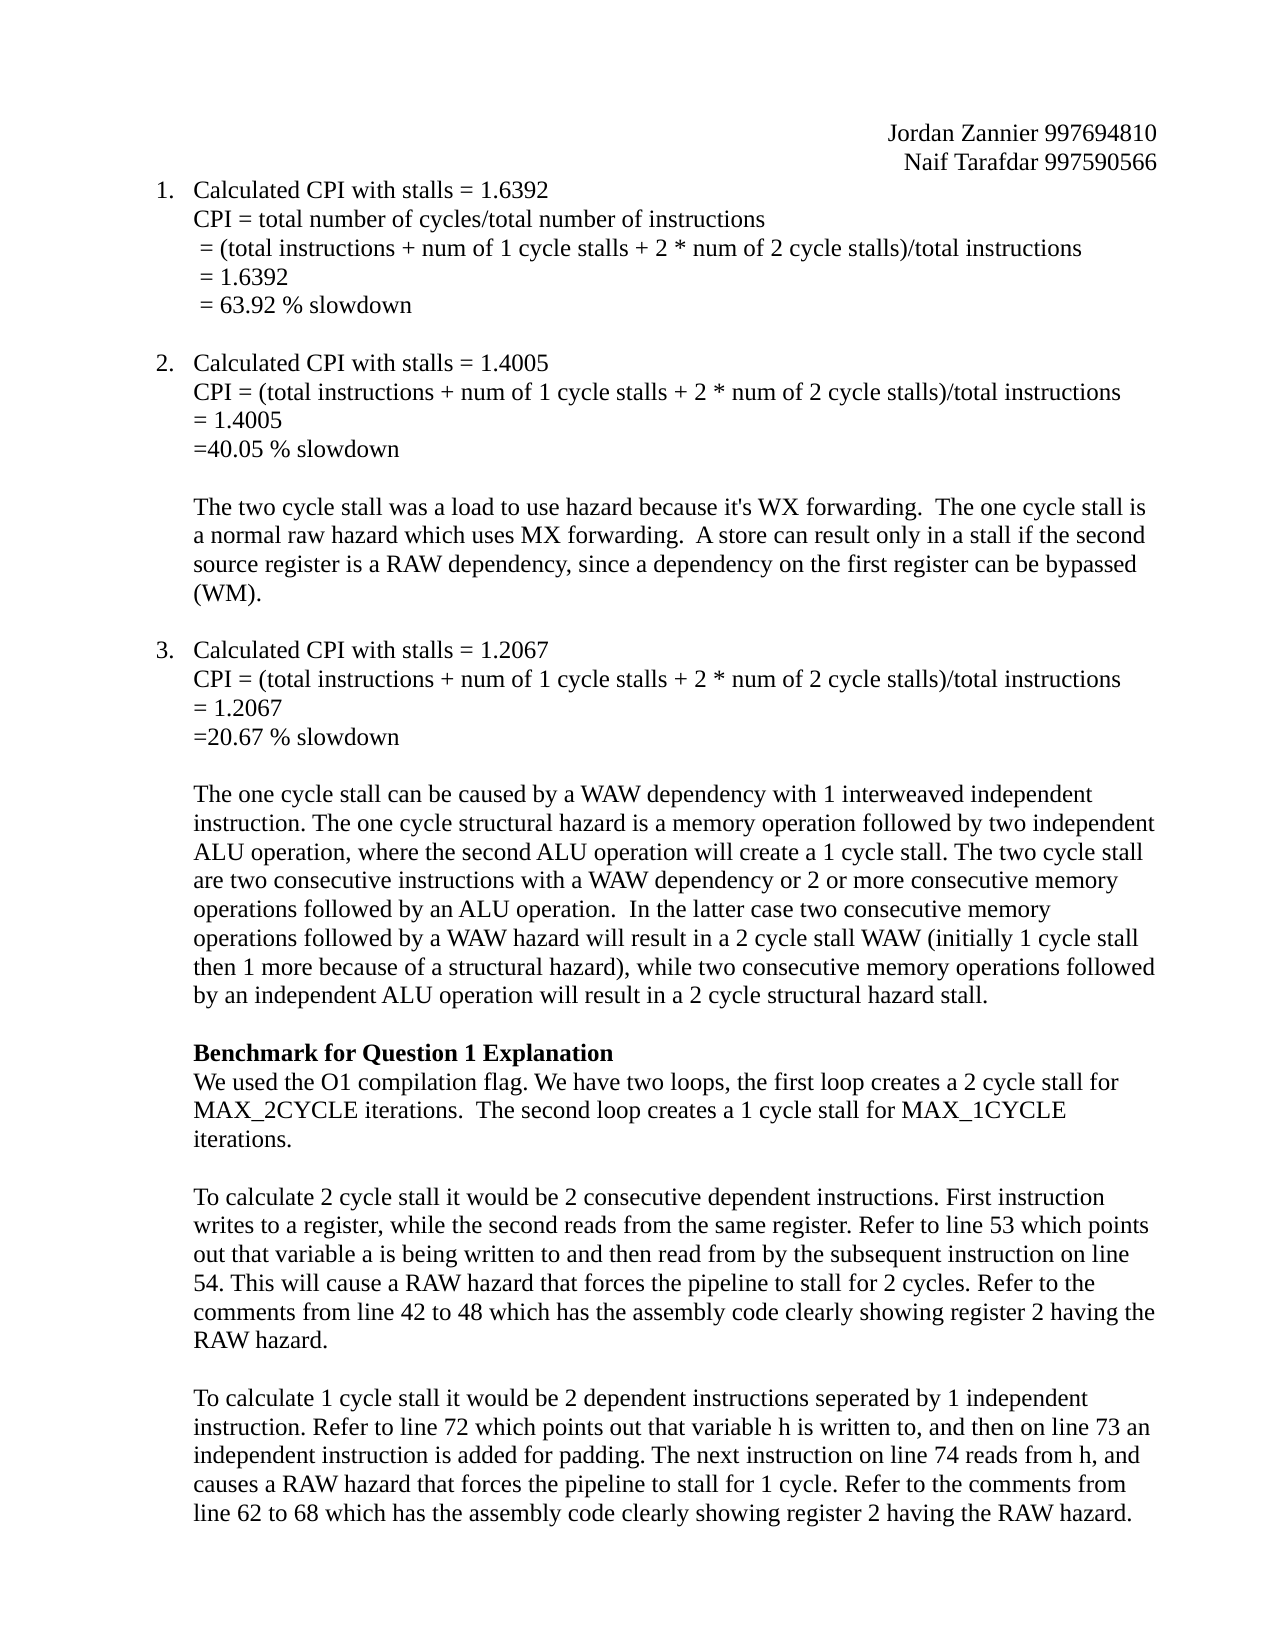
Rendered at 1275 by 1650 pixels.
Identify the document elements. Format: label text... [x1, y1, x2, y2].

list Benchmark for Question 1 Explanation We used the O1 compilation flag. We have two loops, the first loop creates a 2 cycle stall for MAX_2CYCLE iterations. The second loop creates a 1 cycle stall for MAX_1CYCLE iterations. To calculate 2 cycle stall it would be 2 consecutive dependent instructions. First instruction writes to a register, while the second reads from the same register. Refer to line 53 which points out that variable a is being written to and then read from by the subsequent instruction on line 54. This will cause a RAW hazard that forces the pipeline to stall for 2 cycles. Refer to the comments from line 42 to 48 which has the assembly code clearly showing register 2 having the RAW hazard. To calculate 1 cycle stall it would be 2 dependent instructions seperated by 1 independent instruction. Refer to line 72 which points out that variable h is written to, and then on line 73 an independent instruction is added for padding. The next instruction on line 74 reads from h, and causes a RAW hazard that forces the pipeline to stall for 1 cycle. Refer to the comments from line 62 to 68 which has the assembly code clearly showing register 2 having the RAW hazard. [156, 1009, 1157, 1527]
list Jordan Zannier 997694810 Naif Tarafdar 997590566 [156, 118, 1157, 176]
list Calculated CPI with stalls = 1.4005 CPI = (total instructions + num of 1 cycle stalls + 2 * num of 2 cycle stalls)/total instructions [156, 348, 1157, 406]
list =40.05 % slowdown The two cycle stall was a load to use hazard because it's WX forwarding. The one cycle stall is a normal raw hazard which uses MX forwarding. A store can result only in a stall if the second source register is a RAW dependency, since a dependency on the first register can be bypassed (WM). [156, 434, 1157, 636]
list Calculated CPI with stalls = 1.2067 CPI = (total instructions + num of 1 cycle stalls + 2 * num of 2 cycle stalls)/total instructions [156, 636, 1157, 693]
list =20.67 % slowdown The one cycle stall can be caused by a WAW dependency with 1 interweaved independent instruction. The one cycle structural hazard is a memory operation followed by two independent ALU operation, where the second ALU operation will create a 1 cycle stall. The two cycle stall are two consecutive instructions with a WAW dependency or 2 or more consecutive memory operations followed by an ALU operation. In the latter case two consecutive memory operations followed by a WAW hazard will result in a 2 cycle stall WAW (initially 1 cycle stall then 1 more because of a structural hazard), while two consecutive memory operations followed by an independent ALU operation will result in a 2 cycle structural hazard stall. [156, 722, 1157, 1009]
list = 1.2067 [156, 693, 1157, 722]
list = 1.4005 [156, 406, 1157, 434]
list Calculated CPI with stalls = 1.6392 CPI = total number of cycles/total number of instructions = (total instructions + num of 1 cycle stalls + 2 * num of 2 cycle stalls)/total instructions = 1.6392 = 63.92 % slowdown [156, 176, 1157, 348]
